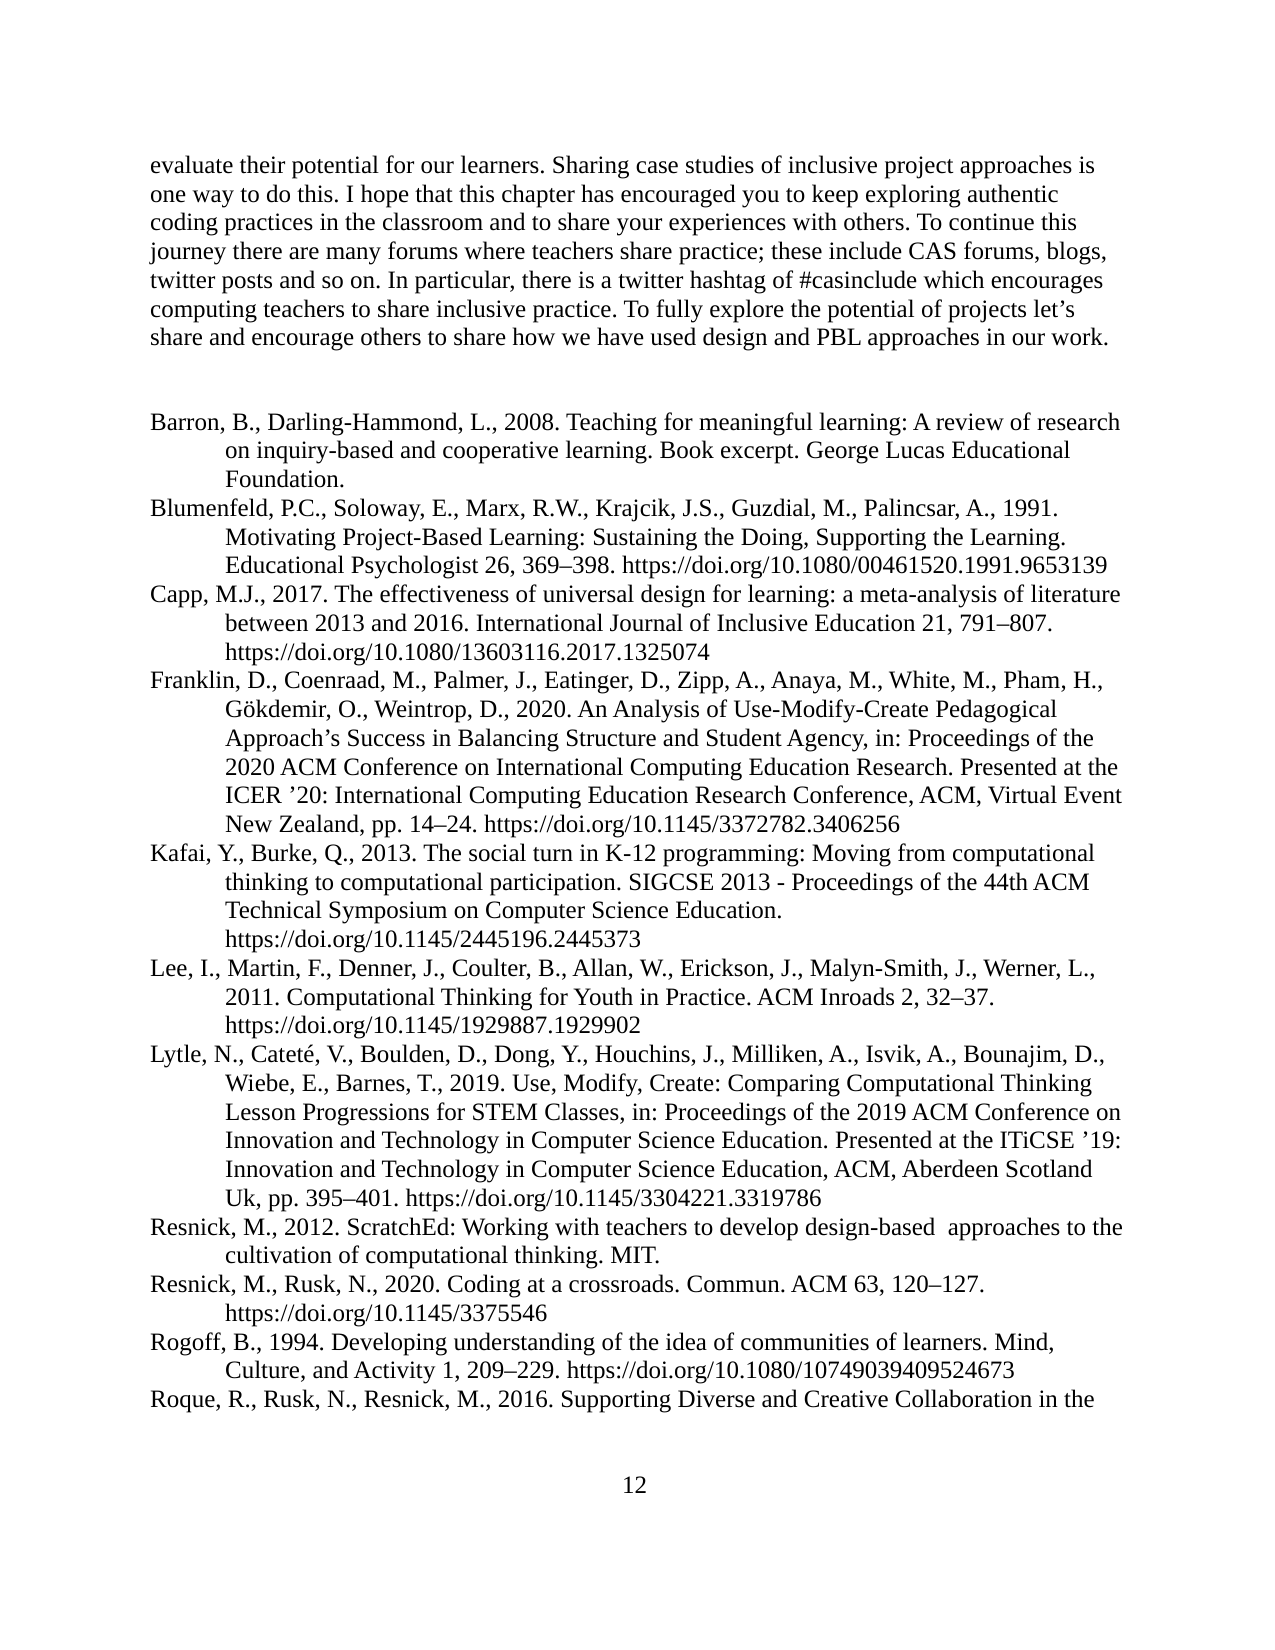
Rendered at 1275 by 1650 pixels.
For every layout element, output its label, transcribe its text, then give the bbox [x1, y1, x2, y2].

text evaluate their potential for our learners. Sharing case studies of inclusive project approaches is one way to do this. I hope that this chapter has encouraged you to keep exploring authentic coding practices in the classroom and to share your experiences with others. To continue this journey there are many forums where teachers share practice; these include CAS forums, blogs, twitter posts and so on. In particular, there is a twitter hashtag of #casinclude which encourages computing teachers to share inclusive practice. To fully explore the potential of projects let’s share and encourage others to share how we have used design and PBL approaches in our work. [150, 150, 1125, 351]
text Roque, R., Rusk, N., Resnick, M., 2016. Supporting Diverse and Creative Collaboration in the [150, 1384, 1125, 1413]
text Lytle, N., Cateté, V., Boulden, D., Dong, Y., Houchins, J., Milliken, A., Isvik, A., Bounajim, D., Wiebe, E., Barnes, T., 2019. Use, Modify, Create: Comparing Computational Thinking Lesson Progressions for STEM Classes, in: Proceedings of the 2019 ACM Conference on Innovation and Technology in Computer Science Education. Presented at the ITiCSE ’19: Innovation and Technology in Computer Science Education, ACM, Aberdeen Scotland Uk, pp. 395–401. https://doi.org/10.1145/3304221.3319786 [150, 1039, 1125, 1212]
text Rogoff, B., 1994. Developing understanding of the idea of communities of learners. Mind, Culture, and Activity 1, 209–229. https://doi.org/10.1080/10749039409524673 [150, 1327, 1125, 1384]
text Lee, I., Martin, F., Denner, J., Coulter, B., Allan, W., Erickson, J., Malyn-Smith, J., Werner, L., 2011. Computational Thinking for Youth in Practice. ACM Inroads 2, 32–37. https://doi.org/10.1145/1929887.1929902 [150, 953, 1125, 1039]
text Resnick, M., 2012. ScratchEd: Working with teachers to develop design-based approaches to the cultivation of computational thinking. MIT. [150, 1212, 1125, 1269]
text Resnick, M., Rusk, N., 2020. Coding at a crossroads. Commun. ACM 63, 120–127. https://doi.org/10.1145/3375546 [150, 1269, 1125, 1327]
text Kafai, Y., Burke, Q., 2013. The social turn in K-12 programming: Moving from computational thinking to computational participation. SIGCSE 2013 - Proceedings of the 44th ACM Technical Symposium on Computer Science Education. https://doi.org/10.1145/2445196.2445373 [150, 838, 1125, 953]
text Blumenfeld, P.C., Soloway, E., Marx, R.W., Krajcik, J.S., Guzdial, M., Palincsar, A., 1991. Motivating Project-Based Learning: Sustaining the Doing, Supporting the Learning. Educational Psychologist 26, 369–398. https://doi.org/10.1080/00461520.1991.9653139 [150, 493, 1125, 579]
text Capp, M.J., 2017. The effectiveness of universal design for learning: a meta-analysis of literature between 2013 and 2016. International Journal of Inclusive Education 21, 791–807. https://doi.org/10.1080/13603116.2017.1325074 [150, 579, 1125, 666]
text Barron, B., Darling-Hammond, L., 2008. Teaching for meaningful learning: A review of research on inquiry-based and cooperative learning. Book excerpt. George Lucas Educational Foundation. [150, 407, 1125, 493]
text Franklin, D., Coenraad, M., Palmer, J., Eatinger, D., Zipp, A., Anaya, M., White, M., Pham, H., Gökdemir, O., Weintrop, D., 2020. An Analysis of Use-Modify-Create Pedagogical Approach’s Success in Balancing Structure and Student Agency, in: Proceedings of the 2020 ACM Conference on International Computing Education Research. Presented at the ICER ’20: International Computing Education Research Conference, ACM, Virtual Event New Zealand, pp. 14–24. https://doi.org/10.1145/3372782.3406256 [150, 666, 1125, 838]
